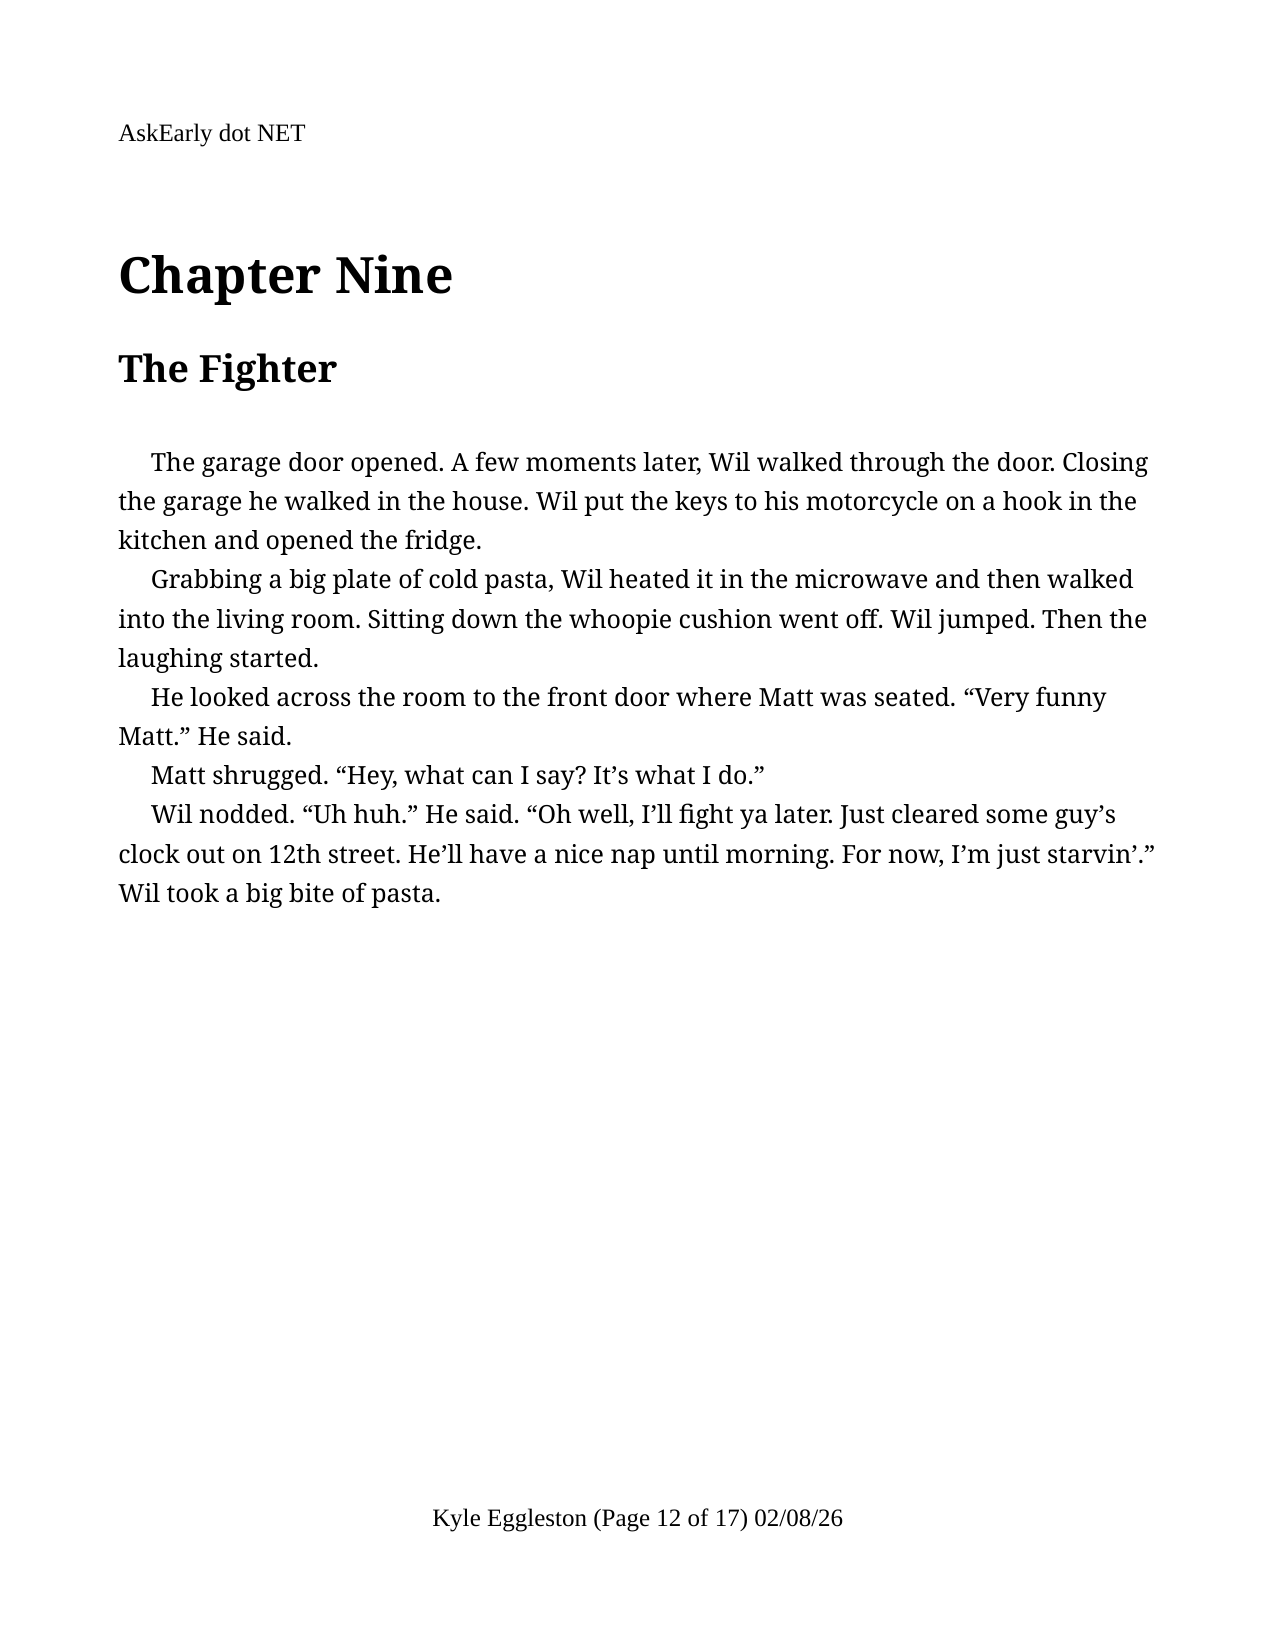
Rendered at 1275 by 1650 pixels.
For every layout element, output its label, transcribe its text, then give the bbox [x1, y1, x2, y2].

text Wil nodded. “Uh huh.” He said. “Oh well, I’ll fight ya later. Just cleared some guy’s clock out on 12th street. He’ll have a nice nap until morning. For now, I’m just starvin’.” Wil took a big bite of pasta. [118, 797, 1157, 909]
subtitle Chapter Nine [118, 241, 1157, 309]
subtitle The Fighter [118, 342, 1157, 393]
text Matt shrugged. “Hey, what can I say? It’s what I do.” [118, 758, 1157, 792]
text Grabbing a big plate of cold pasta, Wil heated it in the microwave and then walked into the living room. Sitting down the whoopie cushion went off. Wil jumped. Then the laughing started. [118, 562, 1157, 674]
text He looked across the room to the front door where Matt was seated. “Very funny Matt.” He said. [118, 680, 1157, 753]
text The garage door opened. A few moments later, Wil walked through the door. Closing the garage he walked in the house. Wil put the keys to his motorcycle on a hook in the kitchen and opened the fridge. [118, 445, 1157, 557]
